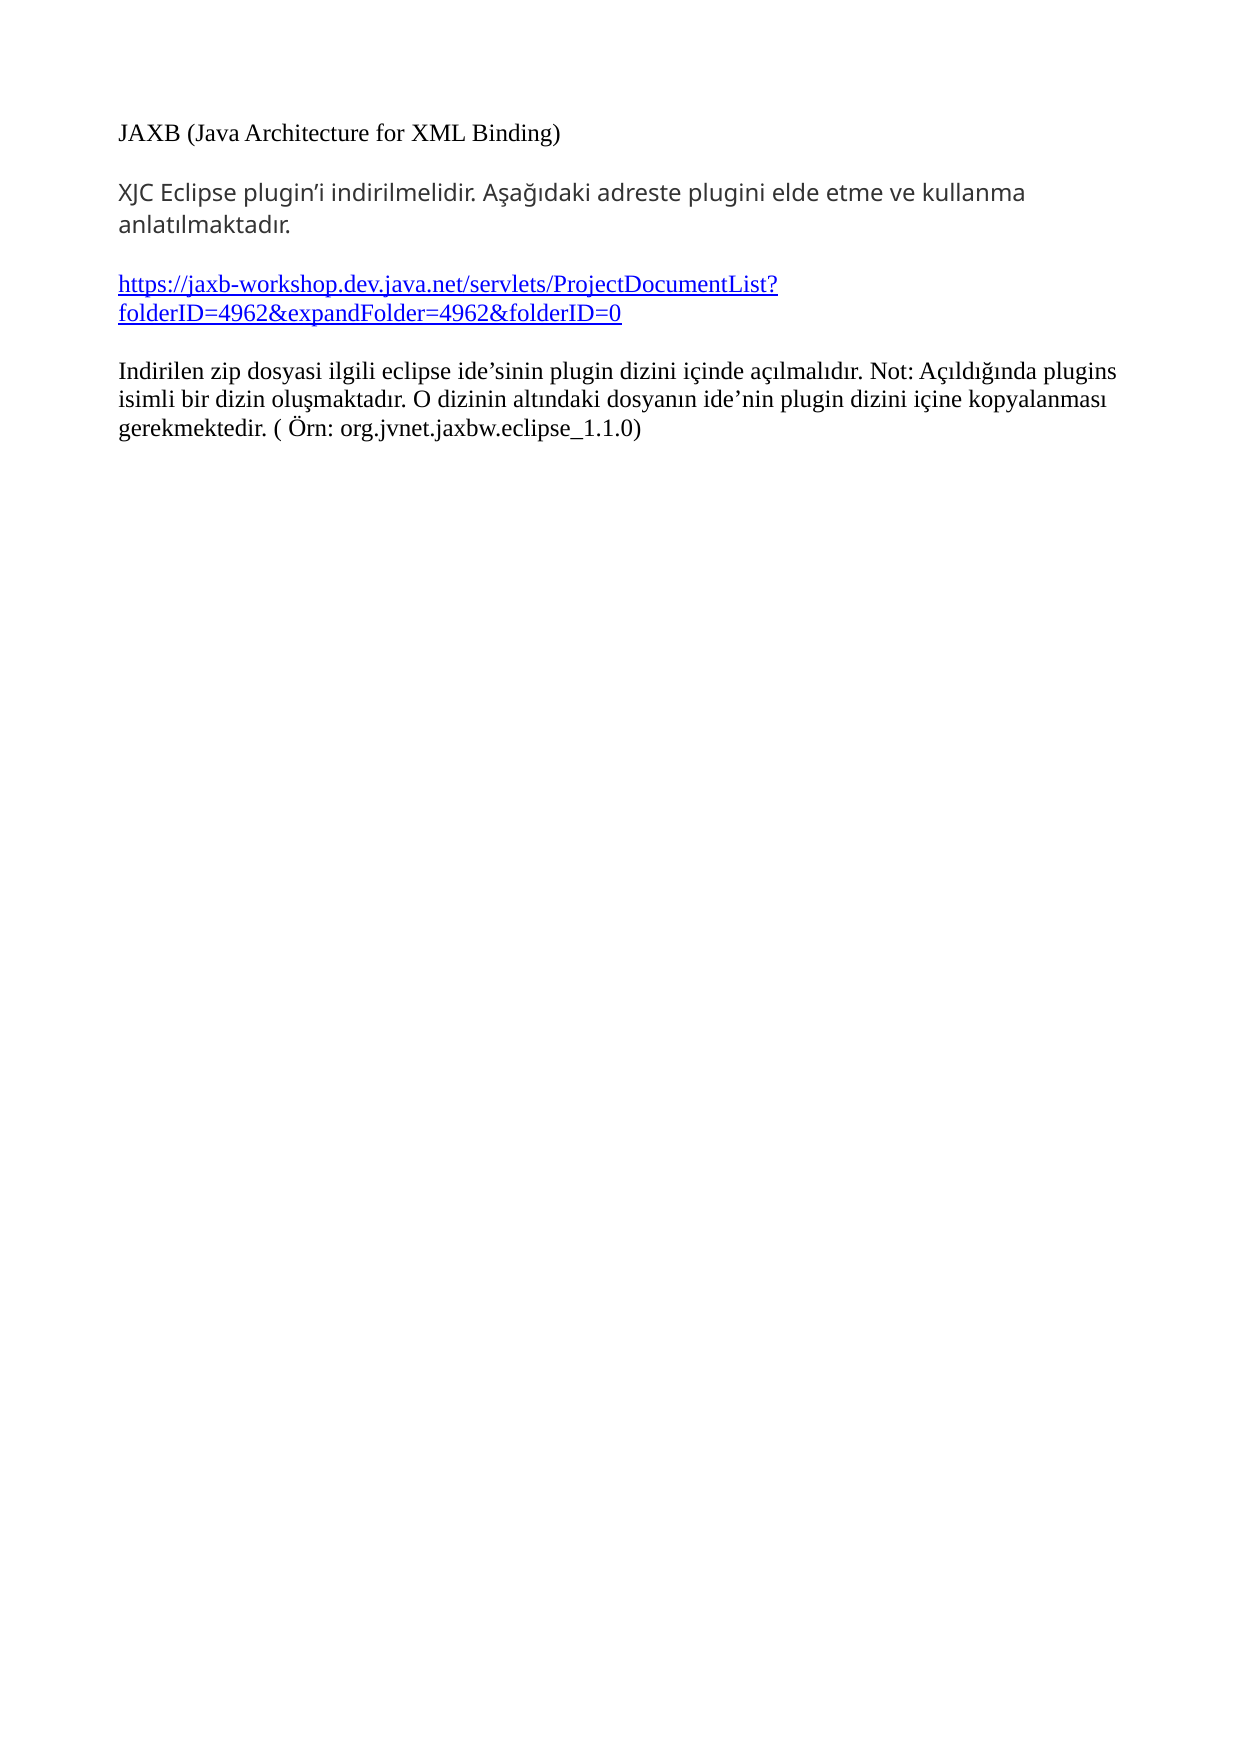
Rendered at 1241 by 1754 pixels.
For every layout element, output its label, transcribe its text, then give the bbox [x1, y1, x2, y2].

text JAXB (Java Architecture for XML Binding) [118, 118, 1122, 147]
text https://jaxb-workshop.dev.java.net/servlets/ProjectDocumentList?folderID=4962&expandFolder=4962&folderID=0 [118, 269, 1122, 327]
text XJC Eclipse plugin’i indirilmelidir. Aşağıdaki adreste plugini elde etme ve kullanma anlatılmaktadır. [118, 176, 1122, 241]
text Indirilen zip dosyasi ilgili eclipse ide’sinin plugin dizini içinde açılmalıdır. Not: Açıldığında plugins isimli bir dizin oluşmaktadır. O dizinin altındaki dosyanın ide’nin plugin dizini içine kopyalanması gerekmektedir. ( Örn: org.jvnet.jaxbw.eclipse_1.1.0) [118, 356, 1122, 442]
